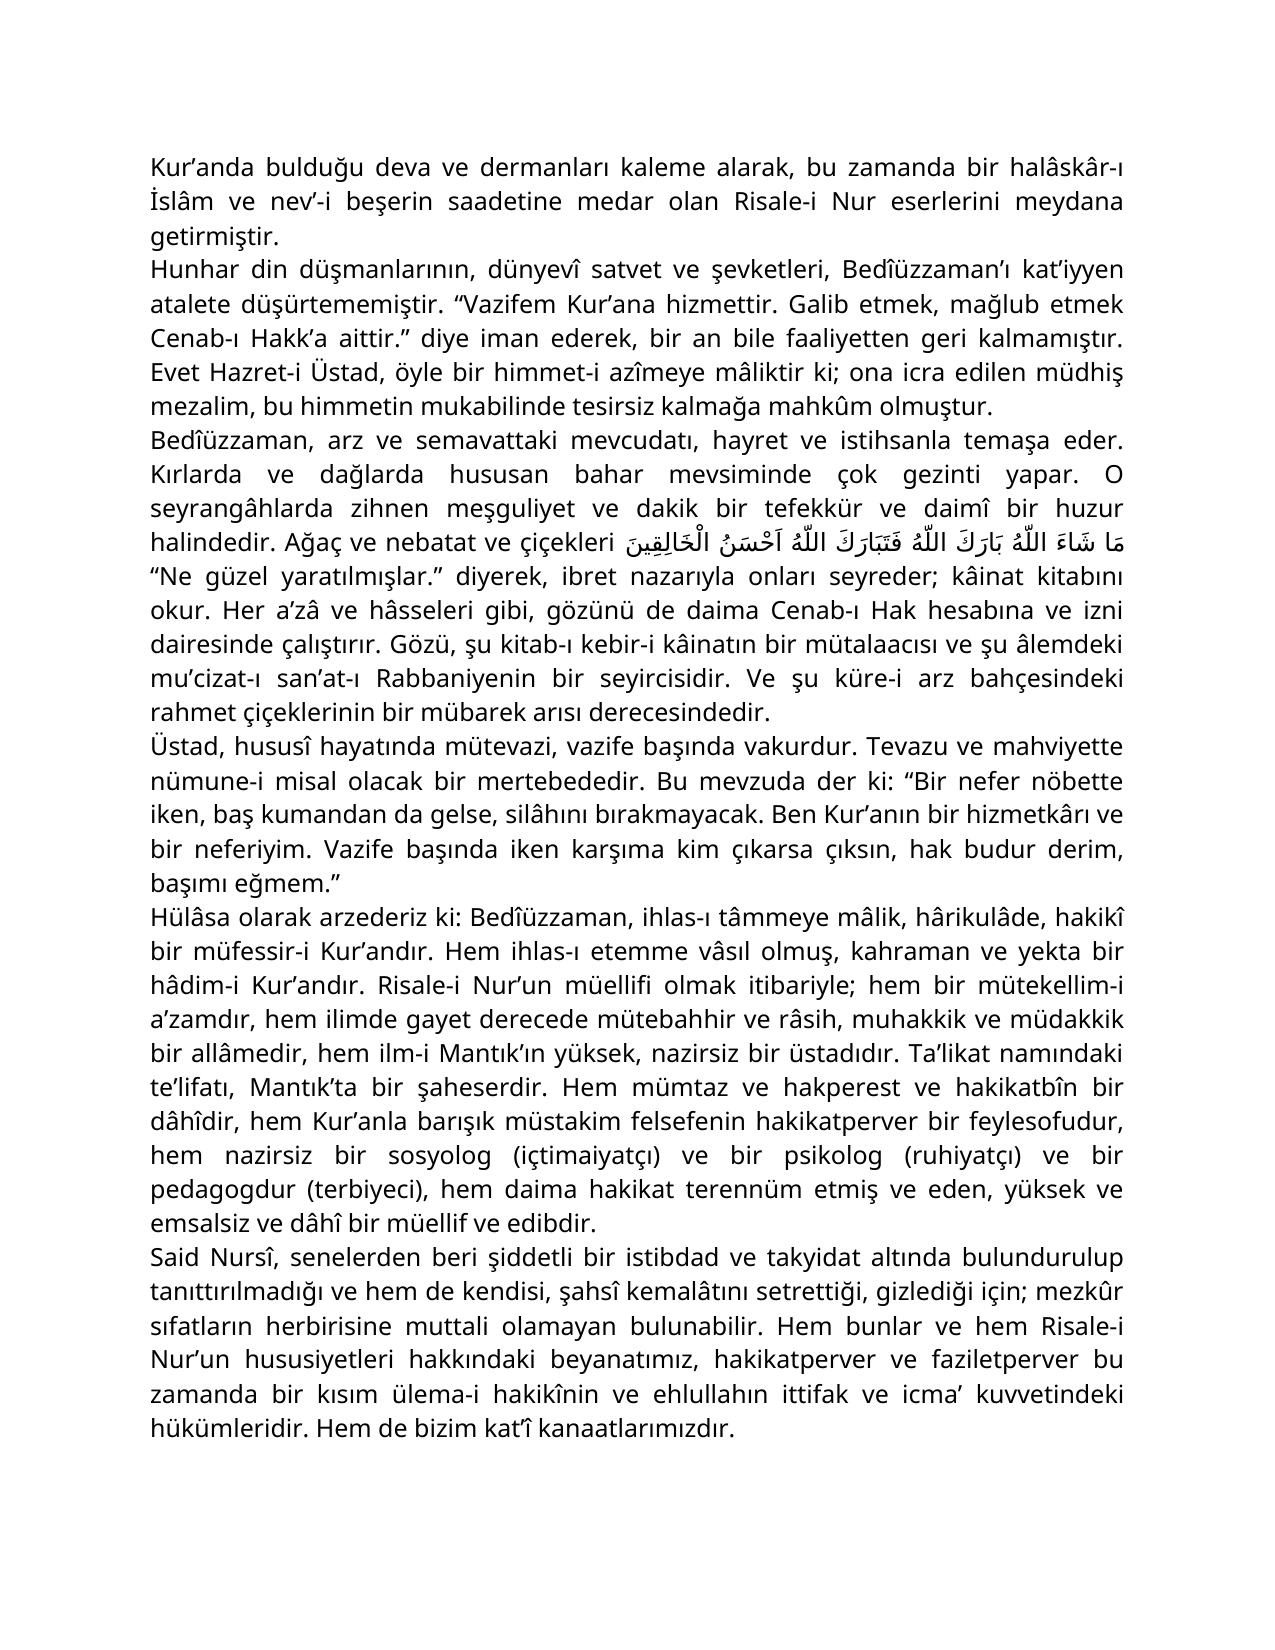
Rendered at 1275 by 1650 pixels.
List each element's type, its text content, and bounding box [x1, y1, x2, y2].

text Hunhar din düşmanlarının, dünyevî satvet ve şevketleri, Bedîüzzaman’ı kat’iyyen atalete düşürtememiştir. “Vazifem Kur’ana hizmettir. Galib etmek, mağlub etmek Cenab-ı Hakk’a aittir.” diye iman ederek, bir an bile faaliyetten geri kalmamıştır. Evet Hazret-i Üstad, öyle bir himmet-i azîmeye mâliktir ki; ona icra edilen müdhiş mezalim, bu himmetin mukabilinde tesirsiz kalmağa mahkûm olmuştur. [150, 252, 1125, 422]
text Hülâsa olarak arzederiz ki: Bedîüzzaman, ihlas-ı tâmmeye mâlik, hârikulâde, hakikî bir müfessir-i Kur’andır. Hem ihlas-ı etemme vâsıl olmuş, kahraman ve yekta bir hâdim-i Kur’andır. Risale-i Nur’un müellifi olmak itibariyle; hem bir mütekellim-i a’zamdır, hem ilimde gayet derecede mütebahhir ve râsih, muhakkik ve müdakkik bir allâmedir, hem ilm-i Mantık’ın yüksek, nazirsiz bir üstadıdır. Ta’likat namındaki te’lifatı, Mantık’ta bir şaheserdir. Hem mümtaz ve hakperest ve hakikatbîn bir dâhîdir, hem Kur’anla barışık müstakim felsefenin hakikatperver bir feylesofudur, hem nazirsiz bir sosyolog (içtimaiyatçı) ve bir psikolog (ruhiyatçı) ve bir pedagogdur (terbiyeci), hem daima hakikat terennüm etmiş ve eden, yüksek ve emsalsiz ve dâhî bir müellif ve edibdir. [150, 899, 1125, 1240]
text Said Nursî, senelerden beri şiddetli bir istibdad ve takyidat altında bulundurulup tanıttırılmadığı ve hem de kendisi, şahsî kemalâtını setrettiği, gizlediği için; mezkûr sıfatların herbirisine muttali olamayan bulunabilir. Hem bunlar ve hem Risale-i Nur’un hususiyetleri hakkındaki beyanatımız, hakikatperver ve faziletperver bu zamanda bir kısım ülema-i hakikînin ve ehlullahın ittifak ve icma’ kuvvetindeki hükümleridir. Hem de bizim kat’î kanaatlarımızdır. [150, 1240, 1125, 1444]
text Kur’anda bulduğu deva ve dermanları kaleme alarak, bu zamanda bir halâskâr-ı İslâm ve nev’-i beşerin saadetine medar olan Risale-i Nur eserlerini meydana getirmiştir. [150, 150, 1125, 252]
text Bedîüzzaman, arz ve semavattaki mevcudatı, hayret ve istihsanla temaşa eder. Kırlarda ve dağlarda hususan bahar mevsiminde çok gezinti yapar. O seyrangâhlarda zihnen meşguliyet ve dakik bir tefekkür ve daimî bir huzur halindedir. Ağaç ve nebatat ve çiçekleri مَا شَاءَ اللّهُ بَارَكَ اللّهُ فَتَبَارَكَ اللّهُ اَحْسَنُ الْخَالِقِينَ “Ne güzel yaratılmışlar.” diyerek, ibret nazarıyla onları seyreder; kâinat kitabını okur. Her a’zâ ve hâsseleri gibi, gözünü de daima Cenab-ı Hak hesabına ve izni dairesinde çalıştırır. Gözü, şu kitab-ı kebir-i kâinatın bir mütalaacısı ve şu âlemdeki mu’cizat-ı san’at-ı Rabbaniyenin bir seyircisidir. Ve şu küre-i arz bahçesindeki rahmet çiçeklerinin bir mübarek arısı derecesindedir. [150, 422, 1125, 729]
text Üstad, hususî hayatında mütevazi, vazife başında vakurdur. Tevazu ve mahviyette nümune-i misal olacak bir mertebededir. Bu mevzuda der ki: “Bir nefer nöbette iken, baş kumandan da gelse, silâhını bırakmayacak. Ben Kur’anın bir hizmetkârı ve bir neferiyim. Vazife başında iken karşıma kim çıkarsa çıksın, hak budur derim, başımı eğmem.” [150, 729, 1125, 899]
